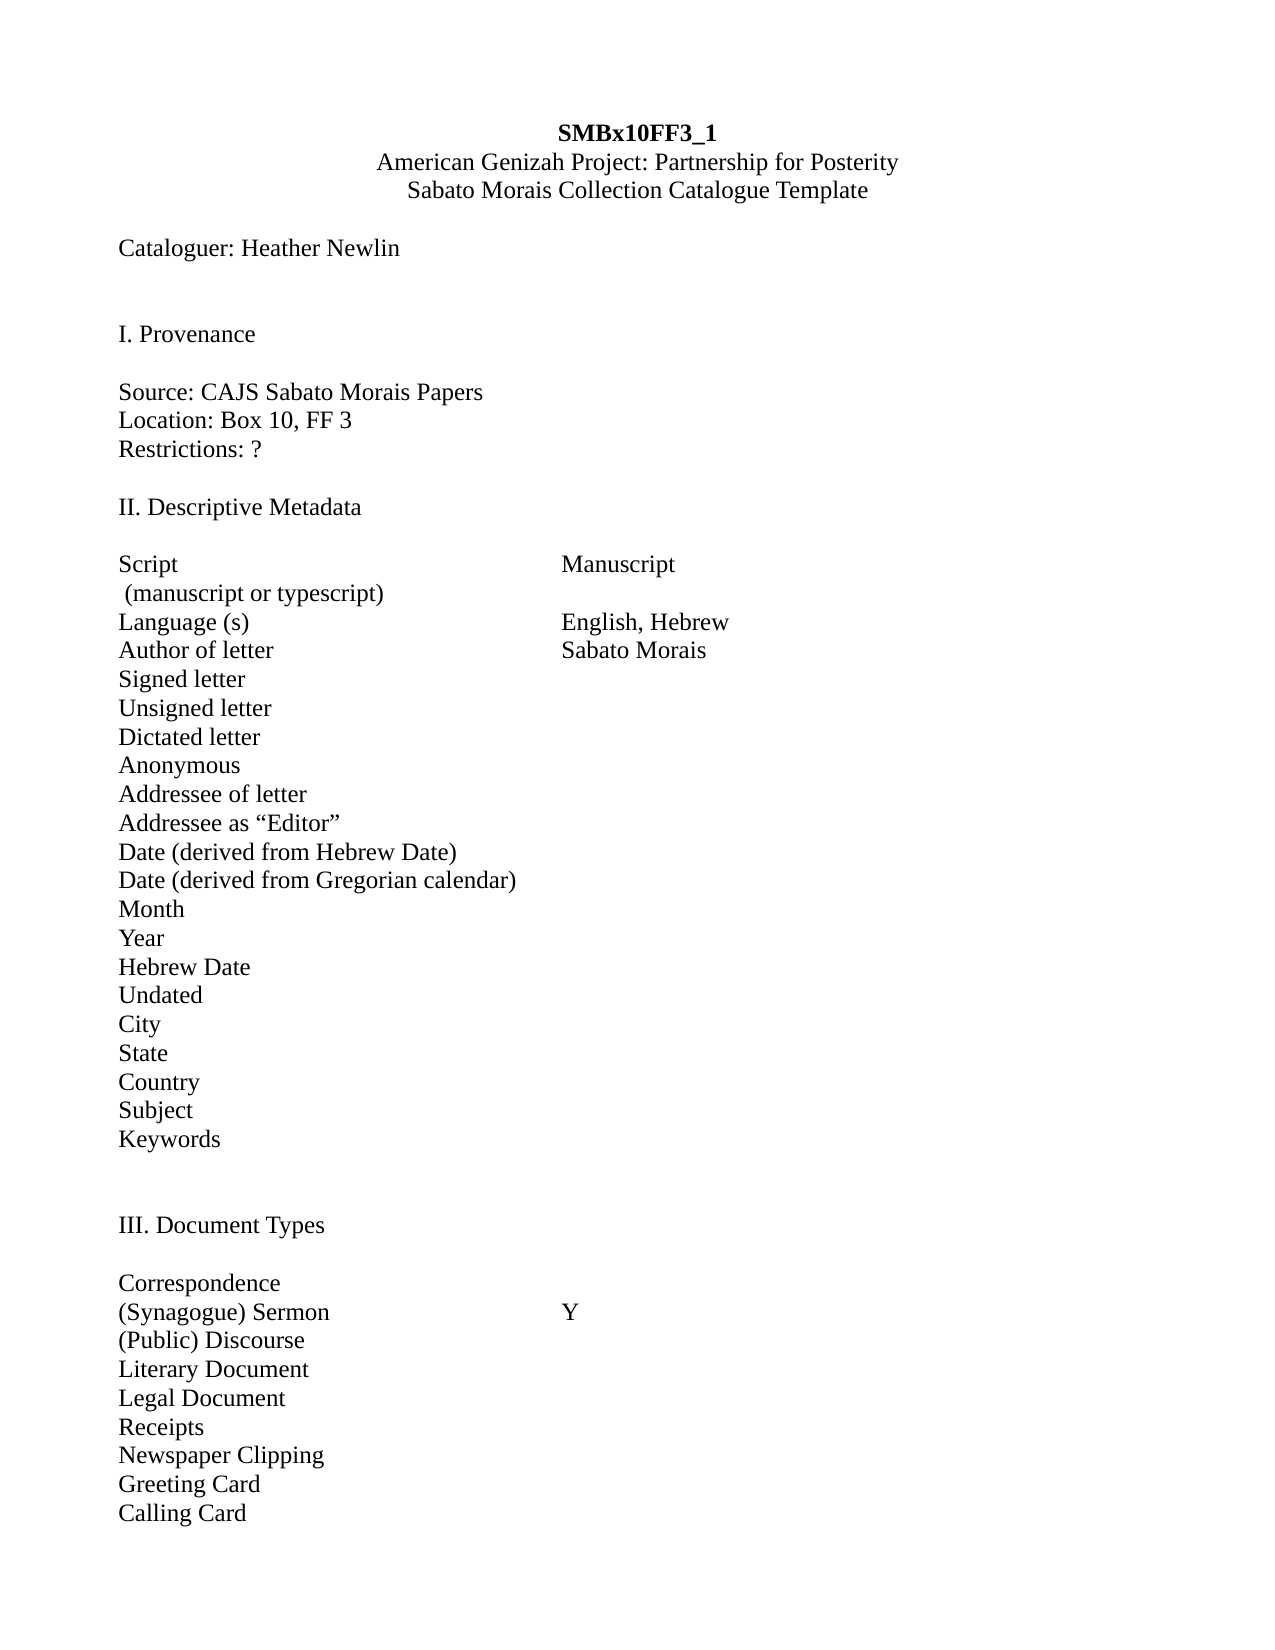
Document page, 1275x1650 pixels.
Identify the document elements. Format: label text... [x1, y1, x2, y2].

text (Synagogue) Sermon Y [118, 1297, 1157, 1326]
text Location: Box 10, FF 3 [118, 406, 1157, 434]
text Country [118, 1067, 1157, 1096]
text Calling Card [118, 1498, 1157, 1527]
text Month [118, 894, 1157, 923]
text III. Document Types [118, 1211, 1157, 1239]
text SMBx10FF3_1 [118, 118, 1157, 147]
text Anonymous [118, 751, 1157, 779]
text Restrictions: ? [118, 434, 1157, 463]
text Script Manuscript [118, 549, 1157, 578]
text American Genizah Project: Partnership for Posterity [118, 147, 1157, 176]
text Source: CAJS Sabato Morais Papers [118, 377, 1157, 406]
text Dictated letter [118, 722, 1157, 751]
text Sabato Morais Collection Catalogue Template [118, 176, 1157, 204]
text Keywords [118, 1124, 1157, 1153]
text I. Provenance [118, 319, 1157, 348]
text Date (derived from Gregorian calendar) [118, 866, 1157, 894]
text Receipts [118, 1412, 1157, 1441]
text Undated [118, 981, 1157, 1009]
text Legal Document [118, 1383, 1157, 1412]
text II. Descriptive Metadata [118, 492, 1157, 521]
text City [118, 1009, 1157, 1038]
text Date (derived from Hebrew Date) [118, 837, 1157, 866]
text Year [118, 923, 1157, 952]
text Correspondence [118, 1268, 1157, 1297]
text Addressee as “Editor” [118, 808, 1157, 837]
text Cataloguer: Heather Newlin [118, 233, 1157, 262]
text Unsigned letter [118, 693, 1157, 722]
text Subject [118, 1096, 1157, 1124]
text (manuscript or typescript) [118, 578, 1157, 607]
text Author of letter Sabato Morais [118, 636, 1157, 664]
text Greeting Card [118, 1469, 1157, 1498]
text Signed letter [118, 664, 1157, 693]
text Newspaper Clipping [118, 1441, 1157, 1469]
text Language (s) English, Hebrew [118, 607, 1157, 636]
text State [118, 1038, 1157, 1067]
text Hebrew Date [118, 952, 1157, 981]
text Addressee of letter [118, 779, 1157, 808]
text (Public) Discourse [118, 1326, 1157, 1354]
text Literary Document [118, 1354, 1157, 1383]
